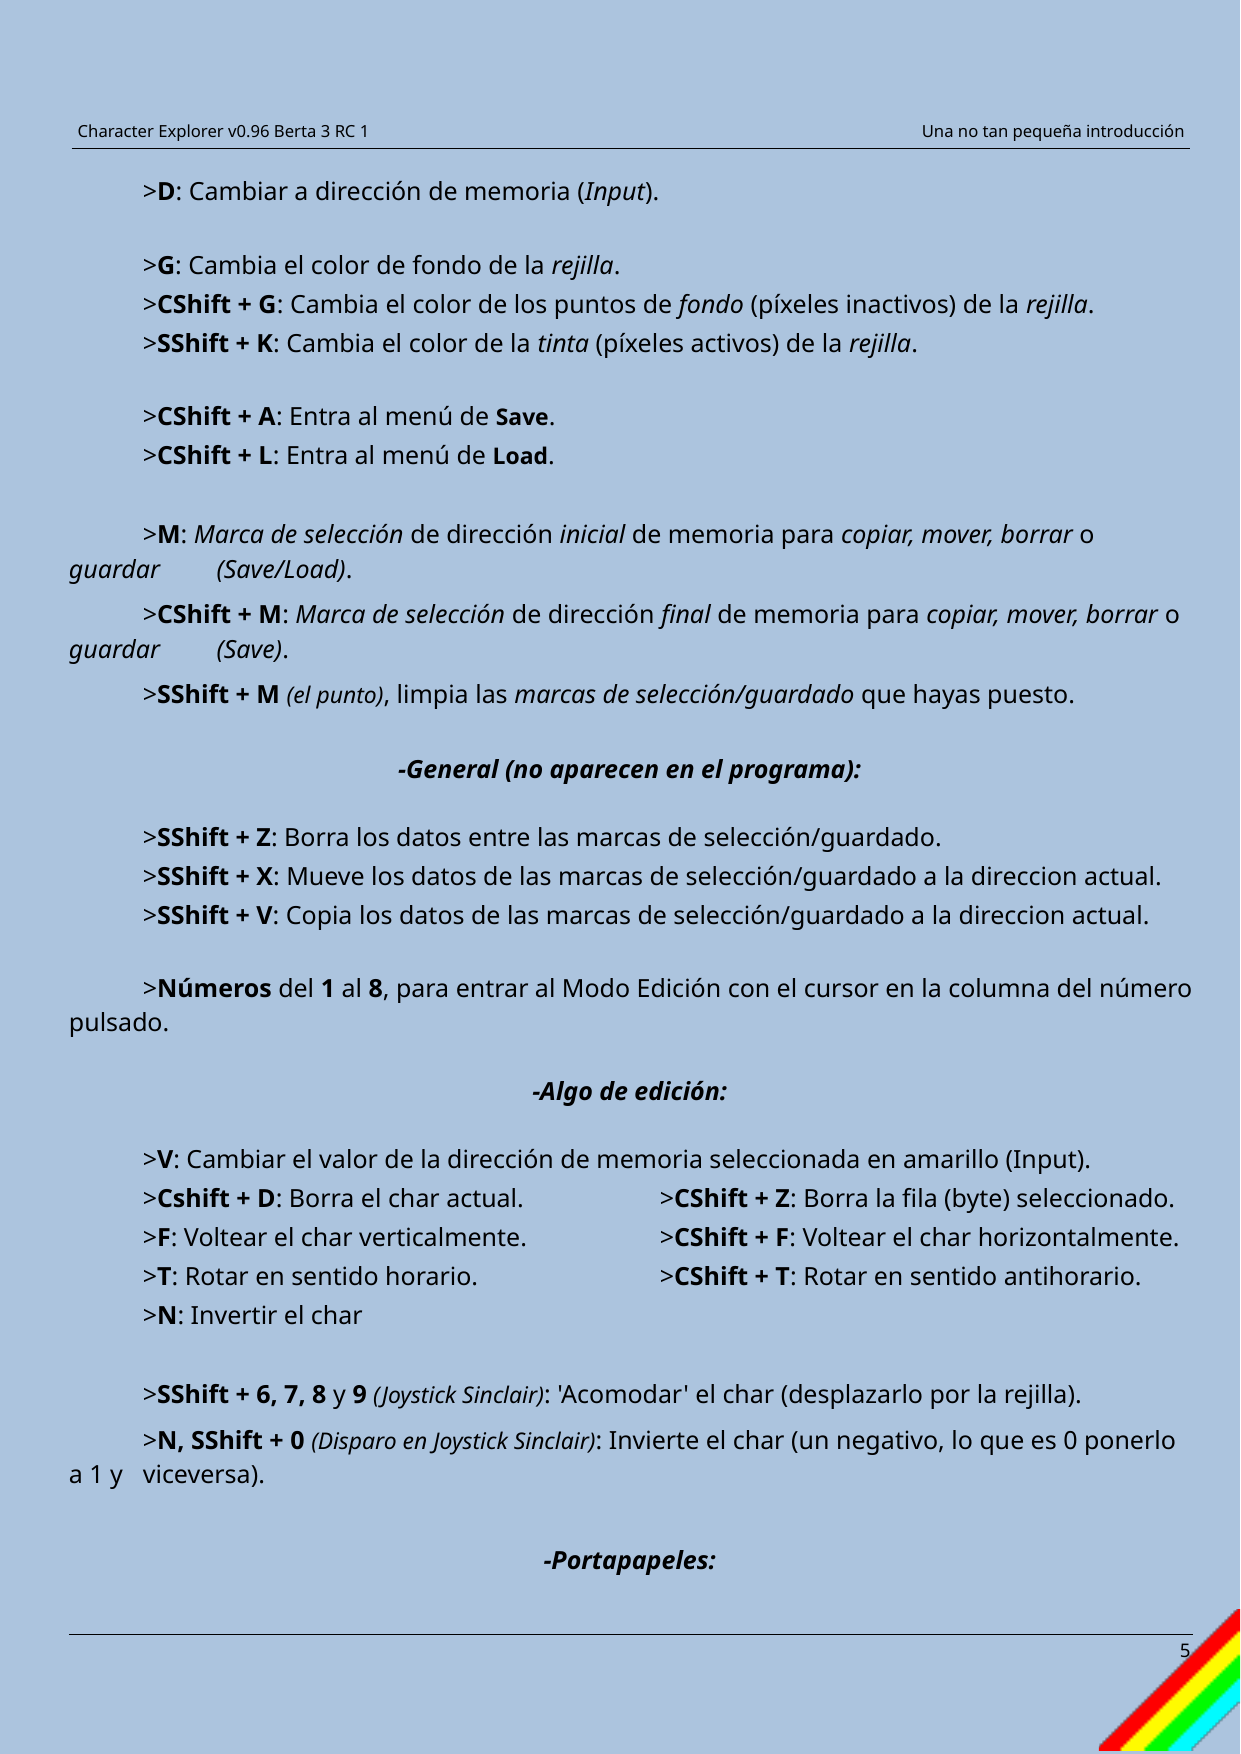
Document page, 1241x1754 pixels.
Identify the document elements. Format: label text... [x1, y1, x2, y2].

text >F: Voltear el char verticalmente. >CShift + F: Voltear el char horizontalmente. [69, 1219, 1193, 1254]
text >CShift + G: Cambia el color de los puntos de fondo (píxeles inactivos) de la rejilla. [69, 286, 1193, 321]
text >D: Cambiar a dirección de memoria (Input). [69, 174, 1193, 208]
text >SShift + K: Cambia el color de la tinta (píxeles activos) de la rejilla. [69, 326, 1193, 360]
text >V: Cambiar el valor de la dirección de memoria seleccionada en amarillo (Input). [69, 1141, 1193, 1175]
text >CShift + L: Entra al menú de Load. [69, 438, 1193, 472]
text >SShift + 6, 7, 8 y 9 (Joystick Sinclair): 'Acomodar' el char (desplazarlo por la rejilla). [69, 1377, 1193, 1411]
text >CShift + M: Marca de selección de dirección final de memoria para copiar, mover, borrar o guardar (Save). [69, 597, 1193, 665]
picture [1098, 1609, 1241, 1751]
text >Cshift + D: Borra el char actual. >CShift + Z: Borra la fila (byte) seleccionado. [69, 1180, 1193, 1214]
text >N: Invertir el char [69, 1298, 1193, 1332]
text >T: Rotar en sentido horario. >CShift + T: Rotar en sentido antihorario. [69, 1259, 1193, 1293]
text >SShift + M (el punto), limpia las marcas de selección/guardado que hayas puesto. [69, 677, 1193, 711]
text >N, SShift + 0 (Disparo en Joystick Sinclair): Invierte el char (un negativo, lo que es 0 ponerlo a 1 y viceversa). [69, 1423, 1193, 1491]
text >SShift + Z: Borra los datos entre las marcas de selección/guardado. [69, 819, 1193, 853]
text >G: Cambia el color de fondo de la rejilla. [69, 247, 1193, 281]
text >SShift + X: Mueve los datos de las marcas de selección/guardado a la direccion actual. [69, 858, 1193, 893]
text >SShift + V: Copia los datos de las marcas de selección/guardado a la direccion actual. [69, 898, 1193, 932]
text >Números del 1 al 8, para entrar al Modo Edición con el cursor en la columna del número pulsado. [69, 971, 1193, 1039]
text -General (no aparecen en el programa): [69, 751, 1193, 785]
text -Algo de edición: [69, 1073, 1193, 1107]
text >M: Marca de selección de dirección inicial de memoria para copiar, mover, borrar o guardar (Save/Load). [69, 517, 1193, 585]
text >CShift + A: Entra al menú de Save. [69, 399, 1193, 433]
text -Portapapeles: [69, 1543, 1193, 1577]
